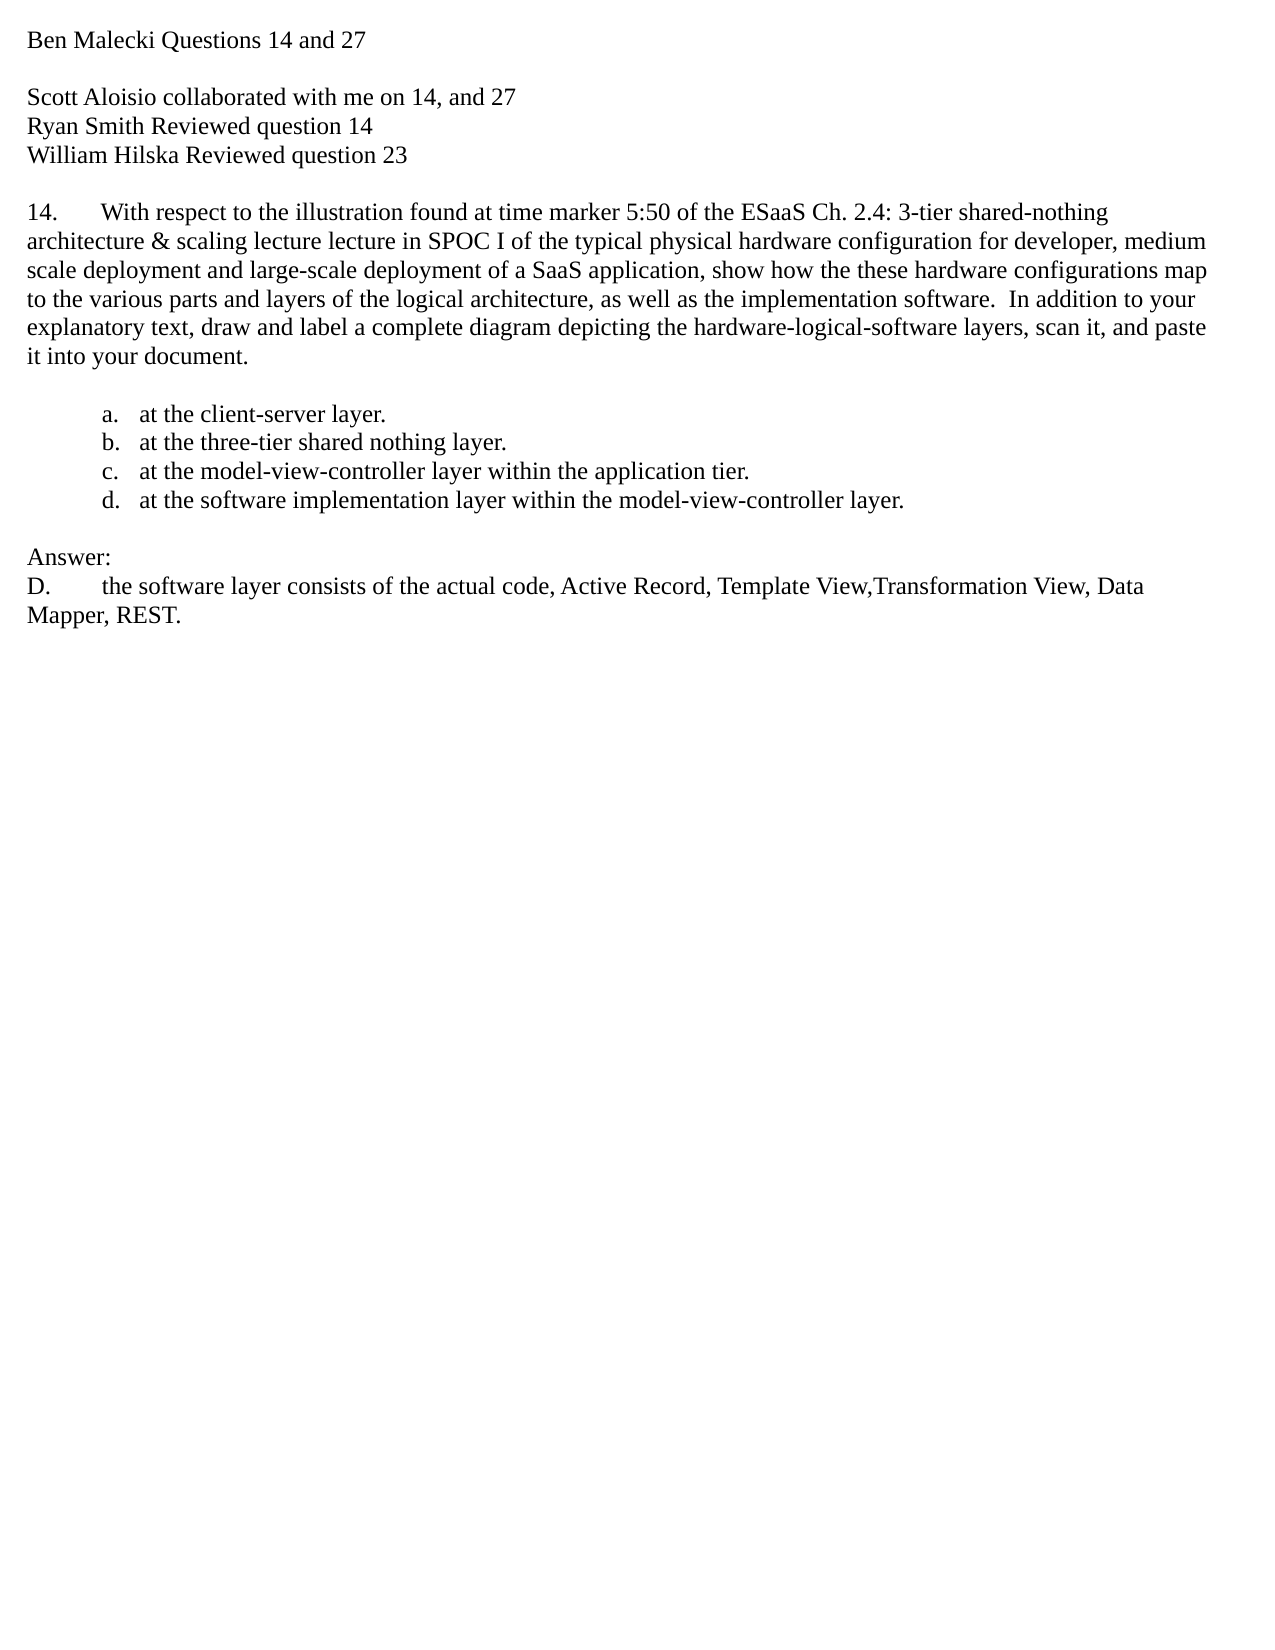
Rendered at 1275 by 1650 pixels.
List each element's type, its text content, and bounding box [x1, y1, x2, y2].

list at the three-tier shared nothing layer. [102, 427, 1208, 456]
list at the software implementation layer within the model-view-controller layer. [102, 485, 1208, 514]
text Ben Malecki Questions 14 and 27 [27, 25, 1208, 54]
list the software layer consists of the actual code, Active Record, Template View,Transformation View, Data Mapper, REST. [27, 571, 1208, 629]
text Scott Aloisio collaborated with me on 14, and 27 [27, 82, 1208, 111]
text William Hilska Reviewed question 23 [27, 140, 1208, 169]
text Ryan Smith Reviewed question 14 [27, 111, 1208, 140]
list at the client-server layer. [102, 399, 1208, 427]
list 14. With respect to the illustration found at time marker 5:50 of the ESaaS Ch. 2.4: 3-tier shared-nothing architecture & scaling lecture lecture in SPOC I of the typical physical hardware configuration for developer, medium scale deployment and large-scale deployment of a SaaS application, show how the these hardware configurations map to the various parts and layers of the logical architecture, as well as the implementation software. In addition to your explanatory text, draw and label a complete diagram depicting the hardware-logical-software layers, scan it, and paste it into your document. [27, 197, 1208, 370]
list Answer: [27, 542, 1208, 571]
list at the model-view-controller layer within the application tier. [102, 456, 1208, 485]
